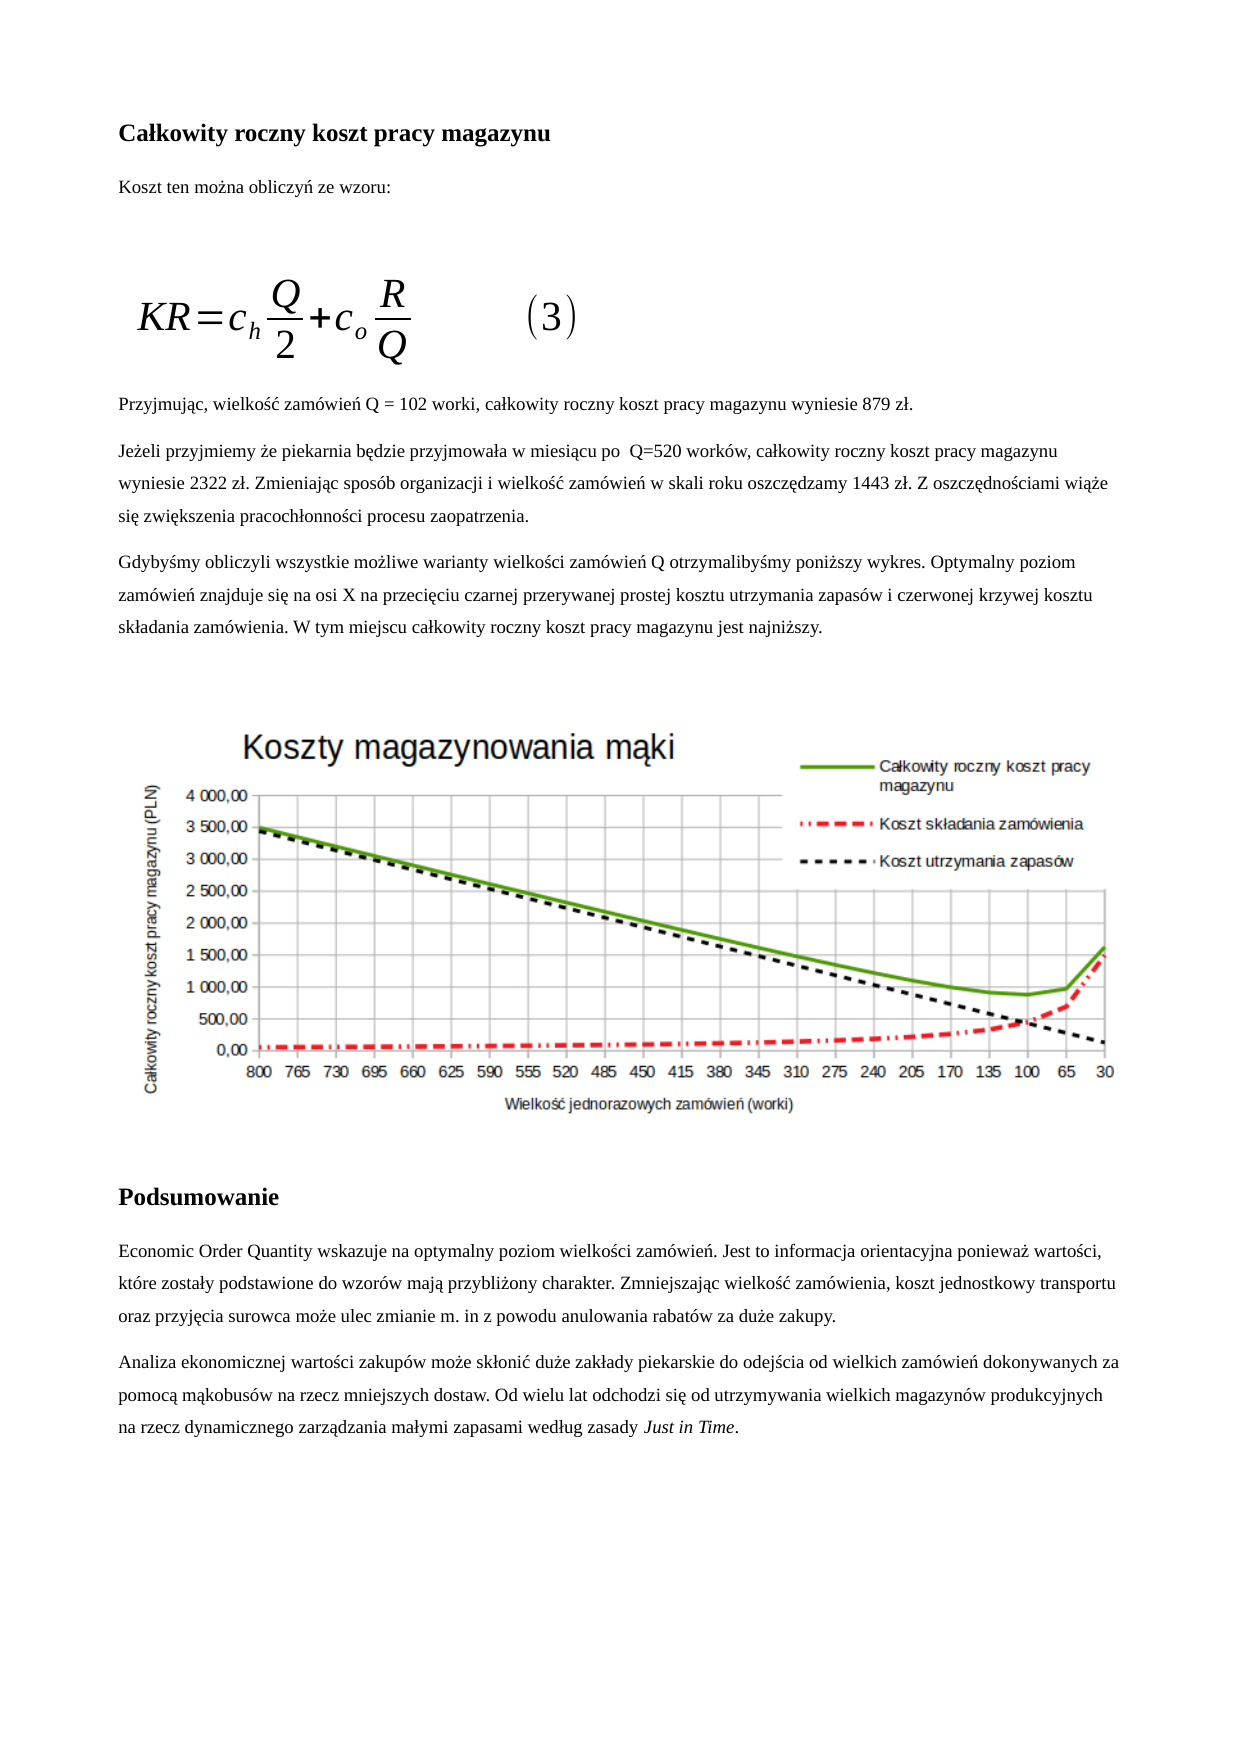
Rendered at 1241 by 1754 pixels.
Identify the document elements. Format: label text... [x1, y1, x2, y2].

text Economic Order Quantity wskazuje na optymalny poziom wielkości zamówień. Jest to informacja orientacyjna ponieważ wartości, które zostały podstawione do wzorów mają przybliżony charakter. Zmniejszając wielkość zamówienia, koszt jednostkowy transportu oraz przyjęcia surowca może ulec zmianie m. in z powodu anulowania rabatów za duże zakupy. [118, 1240, 1122, 1326]
text Gdybyśmy obliczyli wszystkie możliwe warianty wielkości zamówień Q otrzymalibyśmy poniższy wykres. Optymalny poziom zamówień znajduje się na osi X na przecięciu czarnej przerywanej prostej kosztu utrzymania zapasów i czerwonej krzywej kosztu składania zamówienia. W tym miejscu całkowity roczny koszt pracy magazynu jest najniższy. [118, 551, 1122, 637]
text Całkowity roczny koszt pracy magazynu [118, 118, 1122, 147]
picture [118, 709, 1123, 1125]
text Podsumowanie [118, 1182, 1122, 1211]
text Koszt ten można obliczyń ze wzoru: [118, 176, 1122, 197]
text Analiza ekonomicznej wartości zakupów może skłonić duże zakłady piekarskie do odejścia od wielkich zamówień dokonywanych za pomocą mąkobusów na rzecz mniejszych dostaw. Od wielu lat odchodzi się od utrzymywania wielkich magazynów produkcyjnych na rzecz dynamicznego zarządzania małymi zapasami według zasady Just in Time. [118, 1351, 1122, 1437]
text Jeżeli przyjmiemy że piekarnia będzie przyjmowała w miesiącu po Q=520 worków, całkowity roczny koszt pracy magazynu wyniesie 2322 zł. Zmieniając sposób organizacji i wielkość zamówień w skali roku oszczędzamy 1443 zł. Z oszczędnościami wiąże się zwiększenia pracochłonności procesu zaopatrzenia. [118, 440, 1122, 526]
text Przyjmując, wielkość zamówień Q = 102 worki, całkowity roczny koszt pracy magazynu wyniesie 879 zł. [118, 393, 1122, 414]
